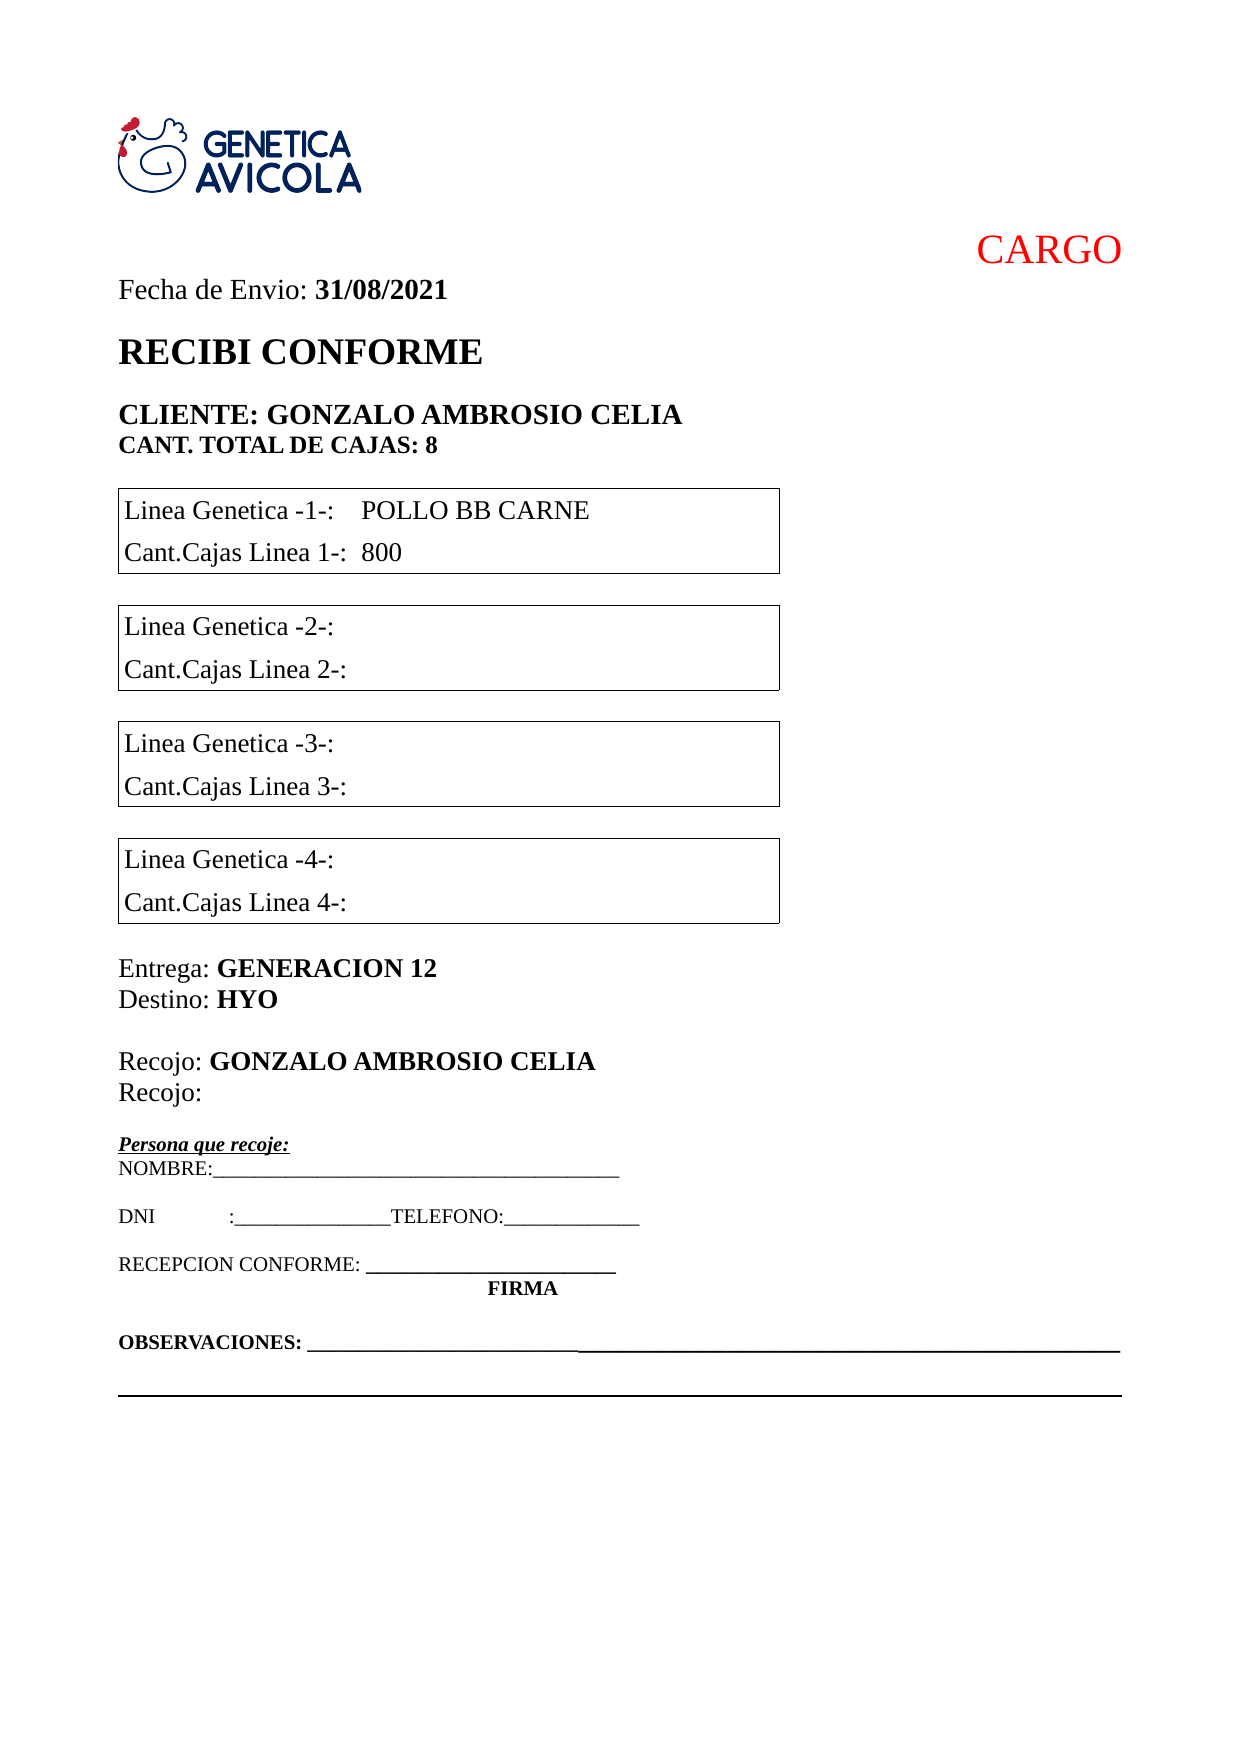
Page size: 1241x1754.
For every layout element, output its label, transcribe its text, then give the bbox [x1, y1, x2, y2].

text Recojo: GONZALO AMBROSIO CELIA [118, 1045, 1122, 1076]
text OBSERVACIONES: __________________________________________________________________ [118, 1324, 1122, 1355]
table_cell [118, 574, 356, 604]
table_cell [356, 764, 779, 806]
table_cell 800 [356, 531, 779, 573]
text Fecha de Envio: 31/08/2021 [118, 272, 1122, 306]
table_cell Cant.Cajas Linea 4-: [119, 880, 356, 923]
table_cell [118, 691, 356, 721]
text Recojo: [118, 1076, 1122, 1108]
table_header POLLO BB CARNE [356, 489, 779, 531]
text CARGO [118, 224, 1122, 272]
table_cell [356, 722, 779, 764]
table_cell [356, 691, 779, 721]
text NOMBRE:_______________________________________ [118, 1156, 1122, 1180]
table_cell Cant.Cajas Linea 1-: [119, 531, 356, 573]
table_cell [356, 574, 779, 604]
table_cell Linea Genetica -3-: [119, 722, 356, 764]
table_cell Linea Genetica -4-: [119, 839, 356, 880]
table_cell [118, 807, 356, 838]
table_cell [356, 647, 779, 690]
text RECIBI CONFORME [118, 330, 1122, 373]
table_cell Cant.Cajas Linea 3-: [119, 764, 356, 806]
picture [117, 117, 362, 193]
table_header Linea Genetica -1-: [119, 489, 356, 531]
table_cell [356, 839, 779, 880]
text Entrega: GENERACION 12 [118, 952, 1122, 983]
text RECEPCION CONFORME: ________________________ [118, 1252, 1122, 1276]
table_cell Cant.Cajas Linea 2-: [119, 647, 356, 690]
text CLIENTE: GONZALO AMBROSIO CELIA [118, 397, 1122, 431]
table_cell [356, 880, 779, 923]
table_cell [356, 807, 779, 838]
text DNI :_______________TELEFONO:_____________ [118, 1204, 1122, 1228]
table_cell [356, 606, 779, 647]
text CANT. TOTAL DE CAJAS: 8 [118, 431, 1122, 459]
text FIRMA [118, 1276, 1122, 1300]
text Persona que recoje: [118, 1132, 1122, 1156]
table_cell Linea Genetica -2-: [119, 606, 356, 647]
text Destino: HYO [118, 983, 1122, 1014]
